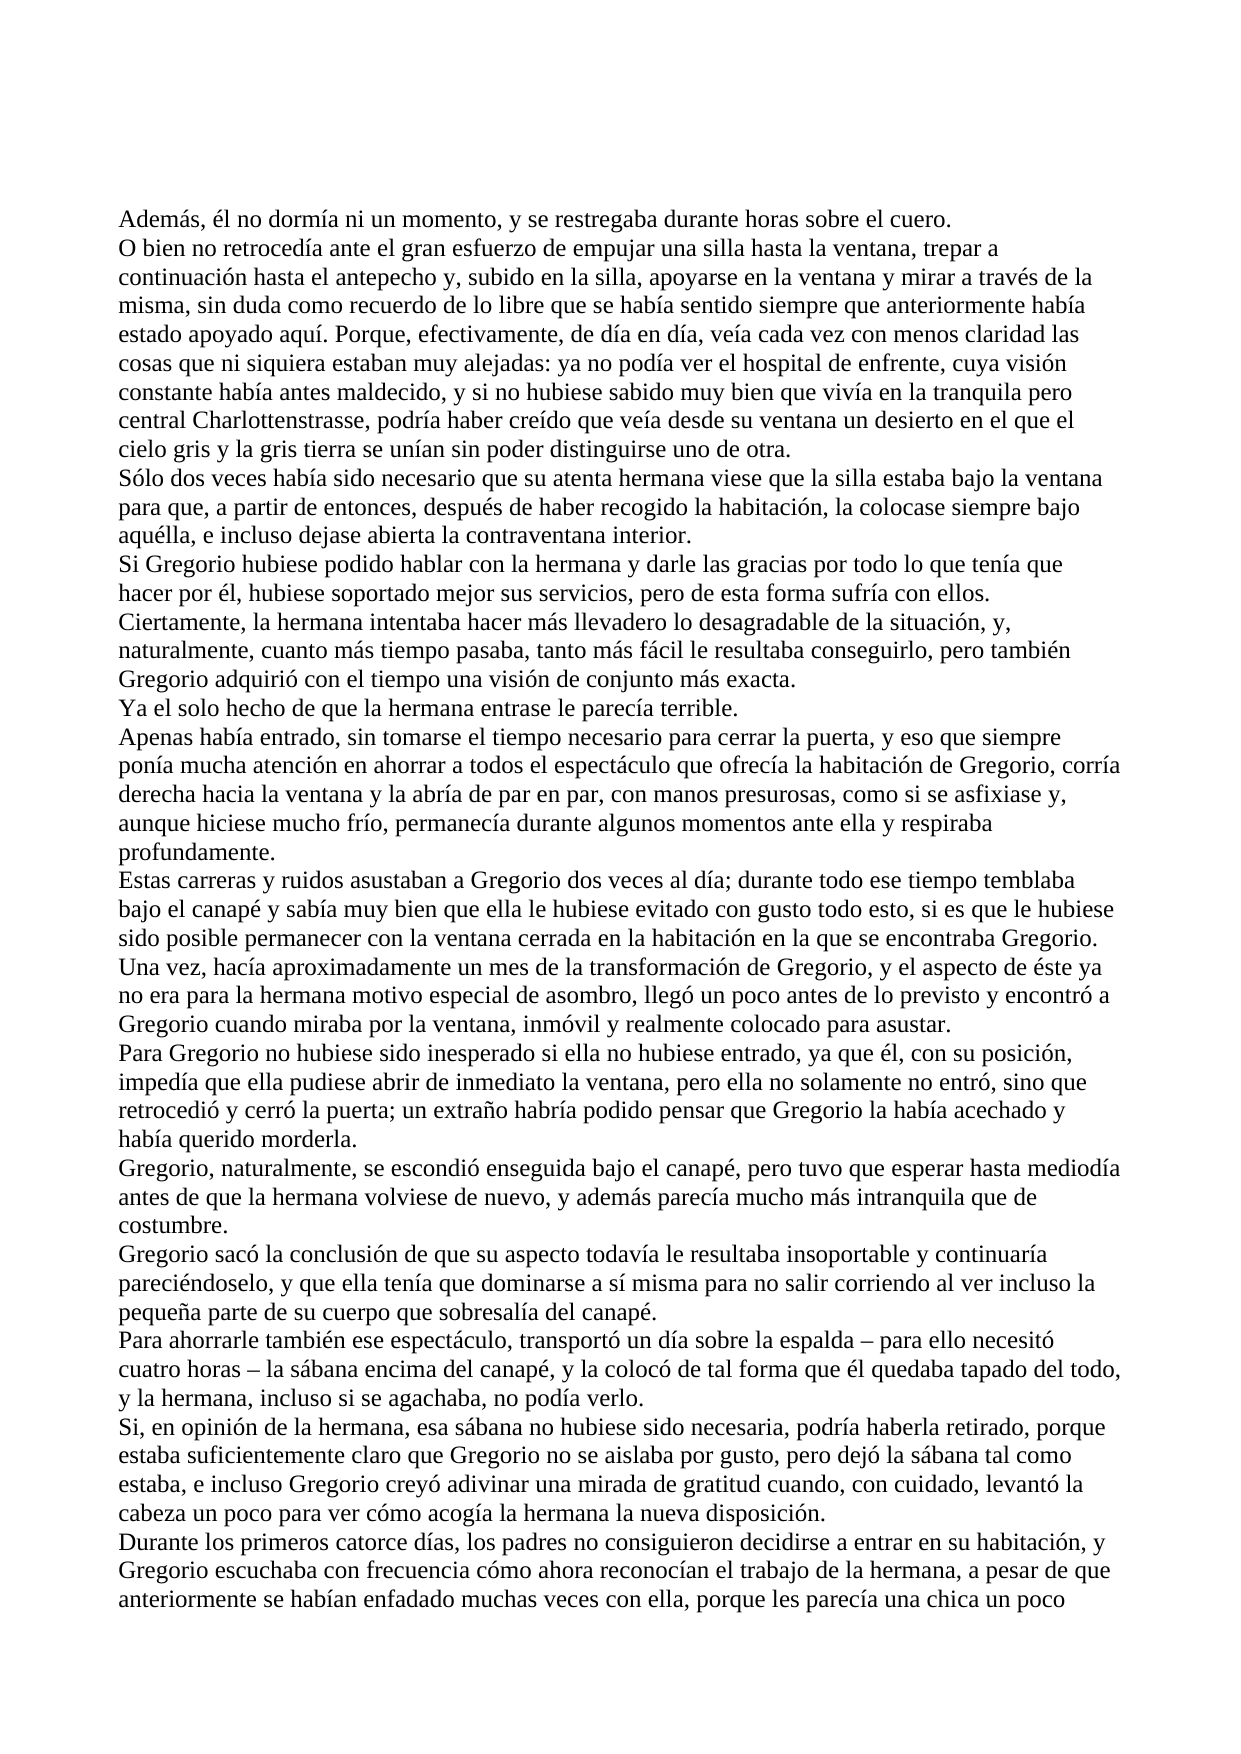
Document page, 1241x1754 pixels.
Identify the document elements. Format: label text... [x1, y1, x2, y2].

text Además, él no dormía ni un momento, y se restregaba durante horas sobre el cuero. [118, 204, 1122, 233]
text Gregorio, naturalmente, se escondió enseguida bajo el canapé, pero tuvo que esperar hasta mediodía antes de que la hermana volviese de nuevo, y además parecía mucho más intranquila que de costumbre. [118, 1153, 1122, 1239]
text Una vez, hacía aproximadamente un mes de la transformación de Gregorio, y el aspecto de éste ya no era para la hermana motivo especial de asombro, llegó un poco antes de lo previsto y encontró a Gregorio cuando miraba por la ventana, inmóvil y realmente colocado para asustar. [118, 952, 1122, 1038]
text Apenas había entrado, sin tomarse el tiempo necesario para cerrar la puerta, y eso que siempre ponía mucha atención en ahorrar a todos el espectáculo que ofrecía la habitación de Gregorio, corría derecha hacia la ventana y la abría de par en par, con manos presurosas, como si se asfixiase y, aunque hiciese mucho frío, permanecía durante algunos momentos ante ella y respiraba profundamente. [118, 722, 1122, 866]
text Durante los primeros catorce días, los padres no consiguieron decidirse a entrar en su habitación, y Gregorio escuchaba con frecuencia cómo ahora reconocían el trabajo de la hermana, a pesar de que anteriormente se habían enfadado muchas veces con ella, porque les parecía una chica un poco [118, 1527, 1122, 1613]
text Estas carreras y ruidos asustaban a Gregorio dos veces al día; durante todo ese tiempo temblaba bajo el canapé y sabía muy bien que ella le hubiese evitado con gusto todo esto, si es que le hubiese sido posible permanecer con la ventana cerrada en la habitación en la que se encontraba Gregorio. [118, 866, 1122, 952]
text Ya el solo hecho de que la hermana entrase le parecía terrible. [118, 693, 1122, 722]
text Gregorio sacó la conclusión de que su aspecto todavía le resultaba insoportable y continuaría pareciéndoselo, y que ella tenía que dominarse a sí misma para no salir corriendo al ver incluso la pequeña parte de su cuerpo que sobresalía del canapé. [118, 1239, 1122, 1326]
text Ciertamente, la hermana intentaba hacer más llevadero lo desagradable de la situación, y, naturalmente, cuanto más tiempo pasaba, tanto más fácil le resultaba conseguirlo, pero también Gregorio adquirió con el tiempo una visión de conjunto más exacta. [118, 607, 1122, 693]
text Sólo dos veces había sido necesario que su atenta hermana viese que la silla estaba bajo la ventana para que, a partir de entonces, después de haber recogido la habitación, la colocase siempre bajo aquélla, e incluso dejase abierta la contraventana interior. [118, 463, 1122, 549]
text Para Gregorio no hubiese sido inesperado si ella no hubiese entrado, ya que él, con su posición, impedía que ella pudiese abrir de inmediato la ventana, pero ella no solamente no entró, sino que retrocedió y cerró la puerta; un extraño habría podido pensar que Gregorio la había acechado y había querido morderla. [118, 1038, 1122, 1153]
text Para ahorrarle también ese espectáculo, transportó un día sobre la espalda – para ello necesitó cuatro horas – la sábana encima del canapé, y la colocó de tal forma que él quedaba tapado del todo, y la hermana, incluso si se agachaba, no podía verlo. [118, 1326, 1122, 1412]
text Si, en opinión de la hermana, esa sábana no hubiese sido necesaria, podría haberla retirado, porque estaba suficientemente claro que Gregorio no se aislaba por gusto, pero dejó la sábana tal como estaba, e incluso Gregorio creyó adivinar una mirada de gratitud cuando, con cuidado, levantó la cabeza un poco para ver cómo acogía la hermana la nueva disposición. [118, 1412, 1122, 1527]
text Si Gregorio hubiese podido hablar con la hermana y darle las gracias por todo lo que tenía que hacer por él, hubiese soportado mejor sus servicios, pero de esta forma sufría con ellos. [118, 549, 1122, 607]
text O bien no retrocedía ante el gran esfuerzo de empujar una silla hasta la ventana, trepar a continuación hasta el antepecho y, subido en la silla, apoyarse en la ventana y mirar a través de la misma, sin duda como recuerdo de lo libre que se había sentido siempre que anteriormente había estado apoyado aquí. Porque, efectivamente, de día en día, veía cada vez con menos claridad las cosas que ni siquiera estaban muy alejadas: ya no podía ver el hospital de enfrente, cuya visión constante había antes maldecido, y si no hubiese sabido muy bien que vivía en la tranquila pero central Charlottenstrasse, podría haber creído que veía desde su ventana un desierto en el que el cielo gris y la gris tierra se unían sin poder distinguirse uno de otra. [118, 233, 1122, 463]
